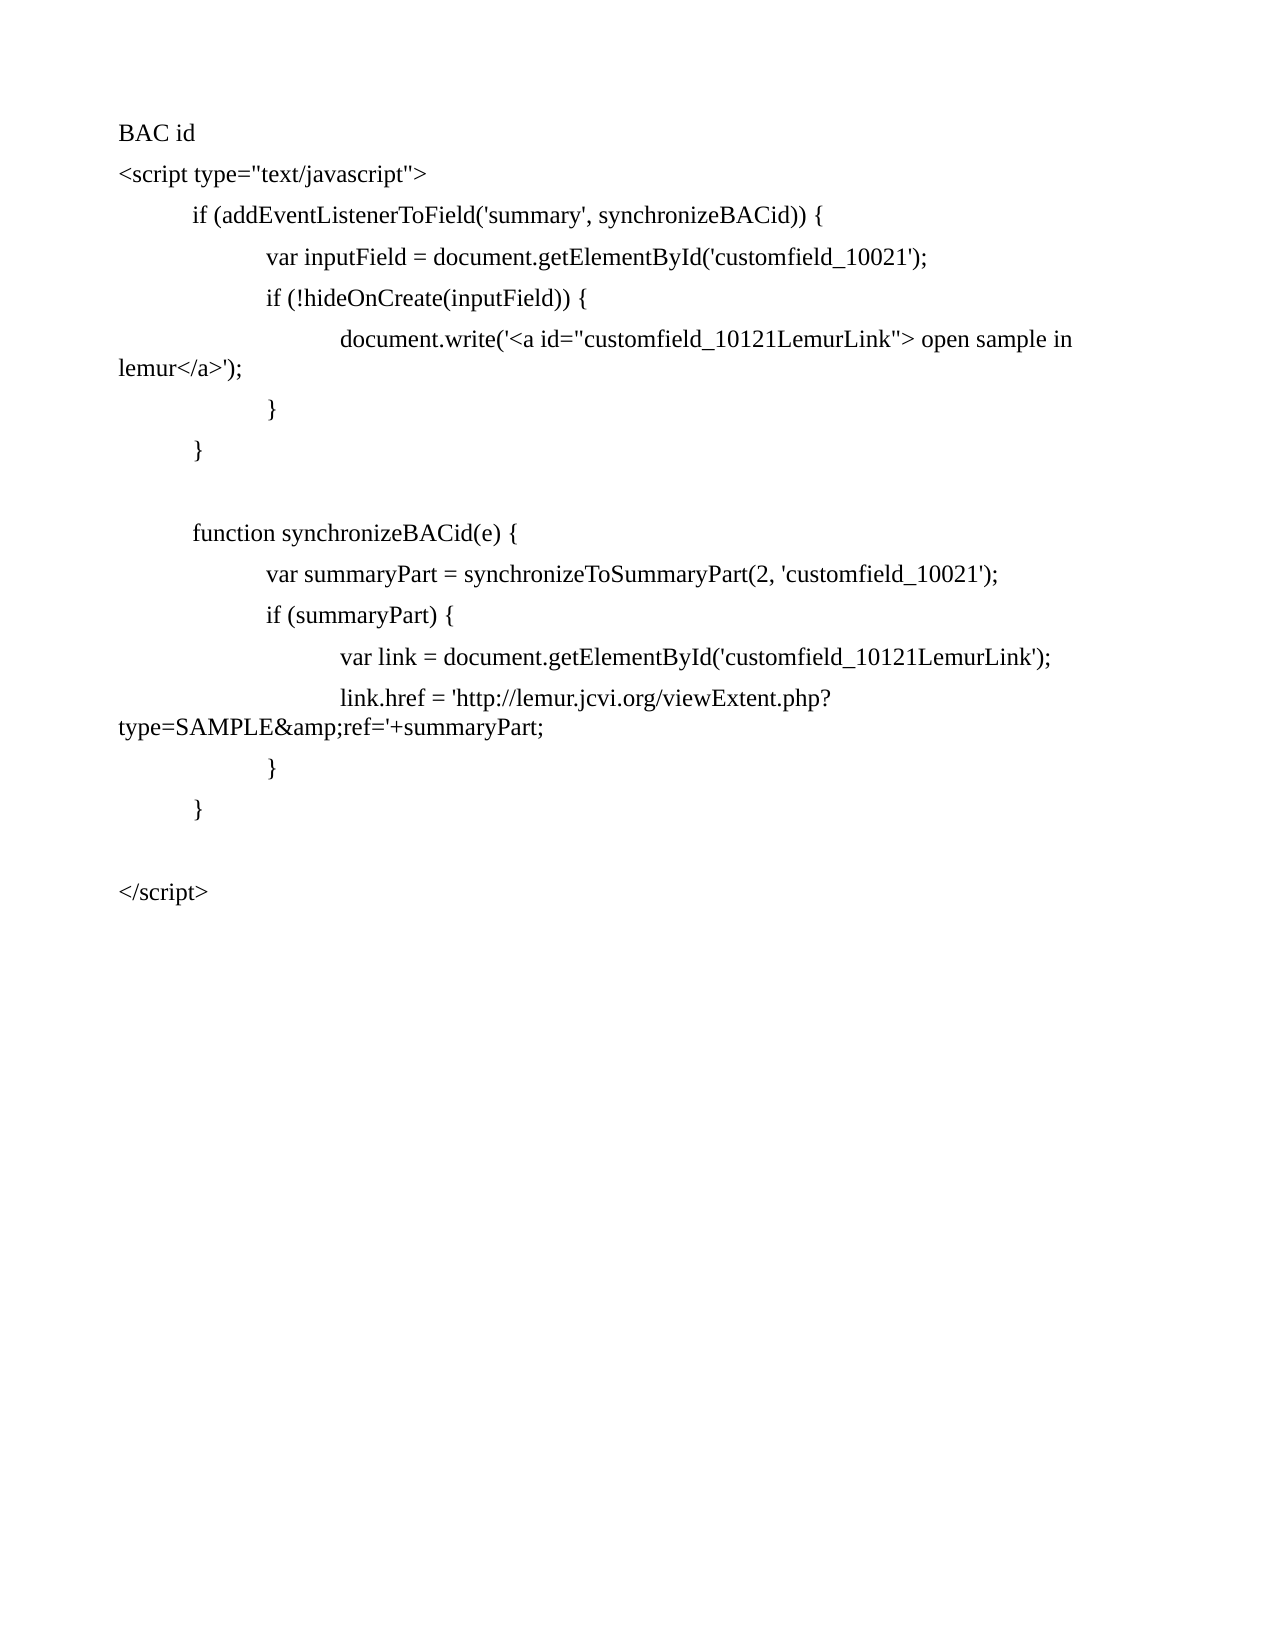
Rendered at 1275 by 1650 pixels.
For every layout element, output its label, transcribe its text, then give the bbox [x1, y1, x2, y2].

text function synchronizeBACid(e) { [118, 518, 1157, 547]
text if (summaryPart) { [118, 601, 1157, 629]
text } [118, 753, 1157, 782]
text link.href = 'http://lemur.jcvi.org/viewExtent.php?type=SAMPLE&amp;ref='+summaryPart; [118, 683, 1157, 741]
text <script type="text/javascript"> [118, 159, 1157, 188]
text } [118, 394, 1157, 423]
text if (!hideOnCreate(inputField)) { [118, 283, 1157, 312]
text </script> [118, 877, 1157, 906]
text var link = document.getElementById('customfield_10121LemurLink'); [118, 642, 1157, 671]
text if (addEventListenerToField('summary', synchronizeBACid)) { [118, 201, 1157, 229]
text var summaryPart = synchronizeToSummaryPart(2, 'customfield_10021'); [118, 559, 1157, 588]
text } [118, 794, 1157, 823]
text var inputField = document.getElementById('customfield_10021'); [118, 242, 1157, 271]
text document.write('<a id="customfield_10121LemurLink"> open sample in lemur</a>'); [118, 324, 1157, 382]
text } [118, 436, 1157, 464]
text BAC id [118, 118, 1157, 147]
